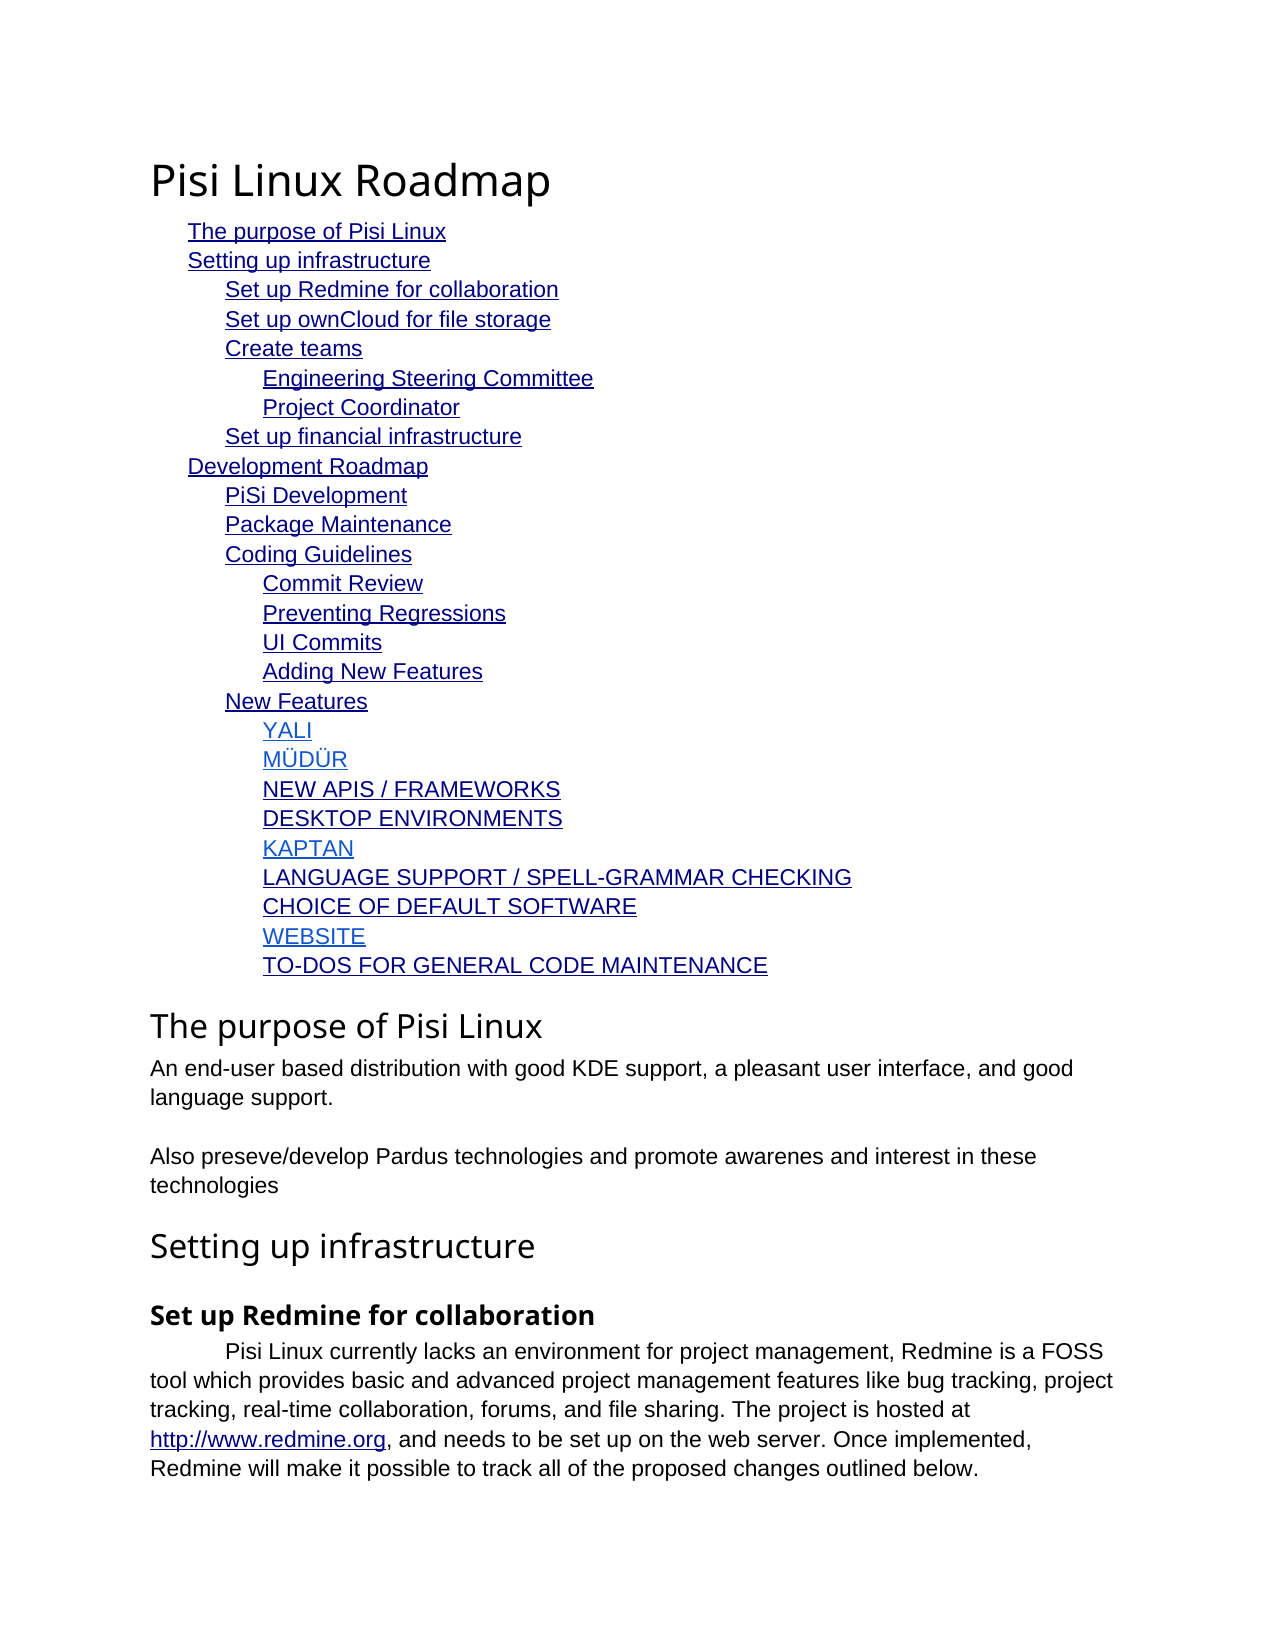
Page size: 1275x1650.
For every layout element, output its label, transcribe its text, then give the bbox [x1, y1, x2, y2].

subtitle Set up Redmine for collaboration [150, 1296, 1125, 1333]
text The purpose of Pisi Linux [187, 218, 1125, 244]
subtitle The purpose of Pisi Linux [150, 1003, 1125, 1048]
text Set up ownCloud for file storage [225, 307, 1125, 332]
text TO-DOS FOR GENERAL CODE MAINTENANCE [262, 953, 1125, 978]
text Coding Guidelines [225, 542, 1125, 567]
text PiSi Development [225, 483, 1125, 508]
text DESKTOP ENVIRONMENTS [262, 806, 1125, 832]
text CHOICE OF DEFAULT SOFTWARE [262, 894, 1125, 920]
text Engineering Steering Committee [262, 365, 1125, 391]
text New Features [225, 688, 1125, 714]
text Development Roadmap [187, 453, 1125, 479]
subtitle Setting up infrastructure [150, 1223, 1125, 1268]
text YALI [262, 718, 1125, 743]
text Preventing Regressions [262, 600, 1125, 626]
text Set up Redmine for collaboration [225, 277, 1125, 303]
text An end-user based distribution with good KDE support, a pleasant user interface, and good language support. [150, 1055, 1125, 1110]
text Setting up infrastructure [187, 248, 1125, 273]
text NEW APIS / FRAMEWORKS [262, 777, 1125, 802]
title Pisi Linux Roadmap [150, 150, 1125, 209]
text Pisi Linux currently lacks an environment for project management, Redmine is a FOSS tool which provides basic and advanced project management features like bug tracking, project tracking, real-time collaboration, forums, and file sharing. The project is hosted at http://www.redmine.org, and needs to be set up on the web server. Once implemented, Redmine will make it possible to track all of the proposed changes outlined below. [150, 1338, 1125, 1481]
text MÜDÜR [262, 747, 1125, 773]
text Set up financial infrastructure [225, 424, 1125, 450]
text WEBSITE [262, 923, 1125, 949]
text Adding New Features [262, 659, 1125, 685]
text Create teams [225, 336, 1125, 362]
text UI Commits [262, 630, 1125, 655]
text Also preseve/develop Pardus technologies and promote awarenes and interest in these technologies [150, 1143, 1125, 1198]
text LANGUAGE SUPPORT / SPELL-GRAMMAR CHECKING [262, 865, 1125, 890]
text Project Coordinator [262, 395, 1125, 420]
text KAPTAN [262, 835, 1125, 861]
text Package Maintenance [225, 512, 1125, 538]
text Commit Review [262, 571, 1125, 597]
